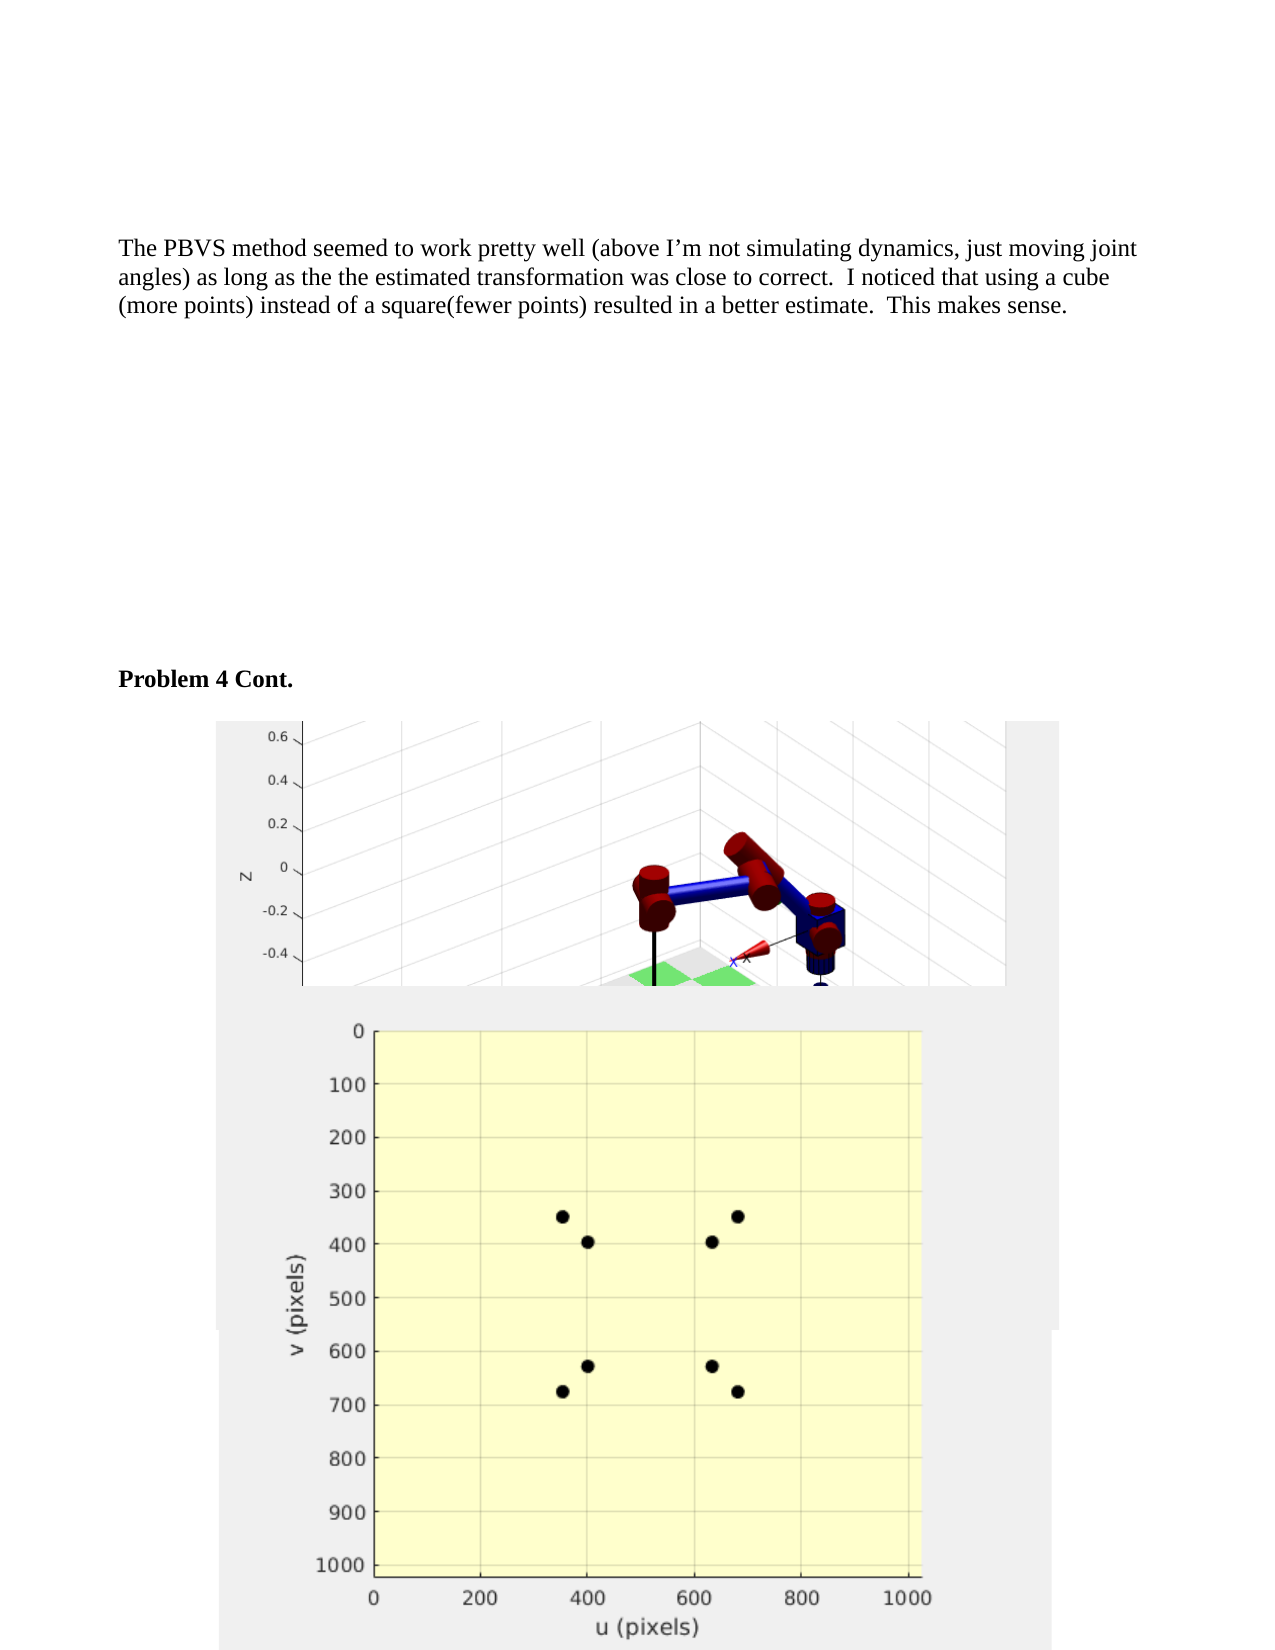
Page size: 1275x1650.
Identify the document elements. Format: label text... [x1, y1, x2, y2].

text The PBVS method seemed to work pretty well (above I’m not simulating dynamics, just moving joint angles) as long as the the estimated transformation was close to correct. I noticed that using a cube (more points) instead of a square(fewer points) resulted in a better estimate. This makes sense. [118, 233, 1157, 319]
text Problem 4 Cont. [118, 664, 1157, 693]
picture [215, 721, 1060, 1650]
